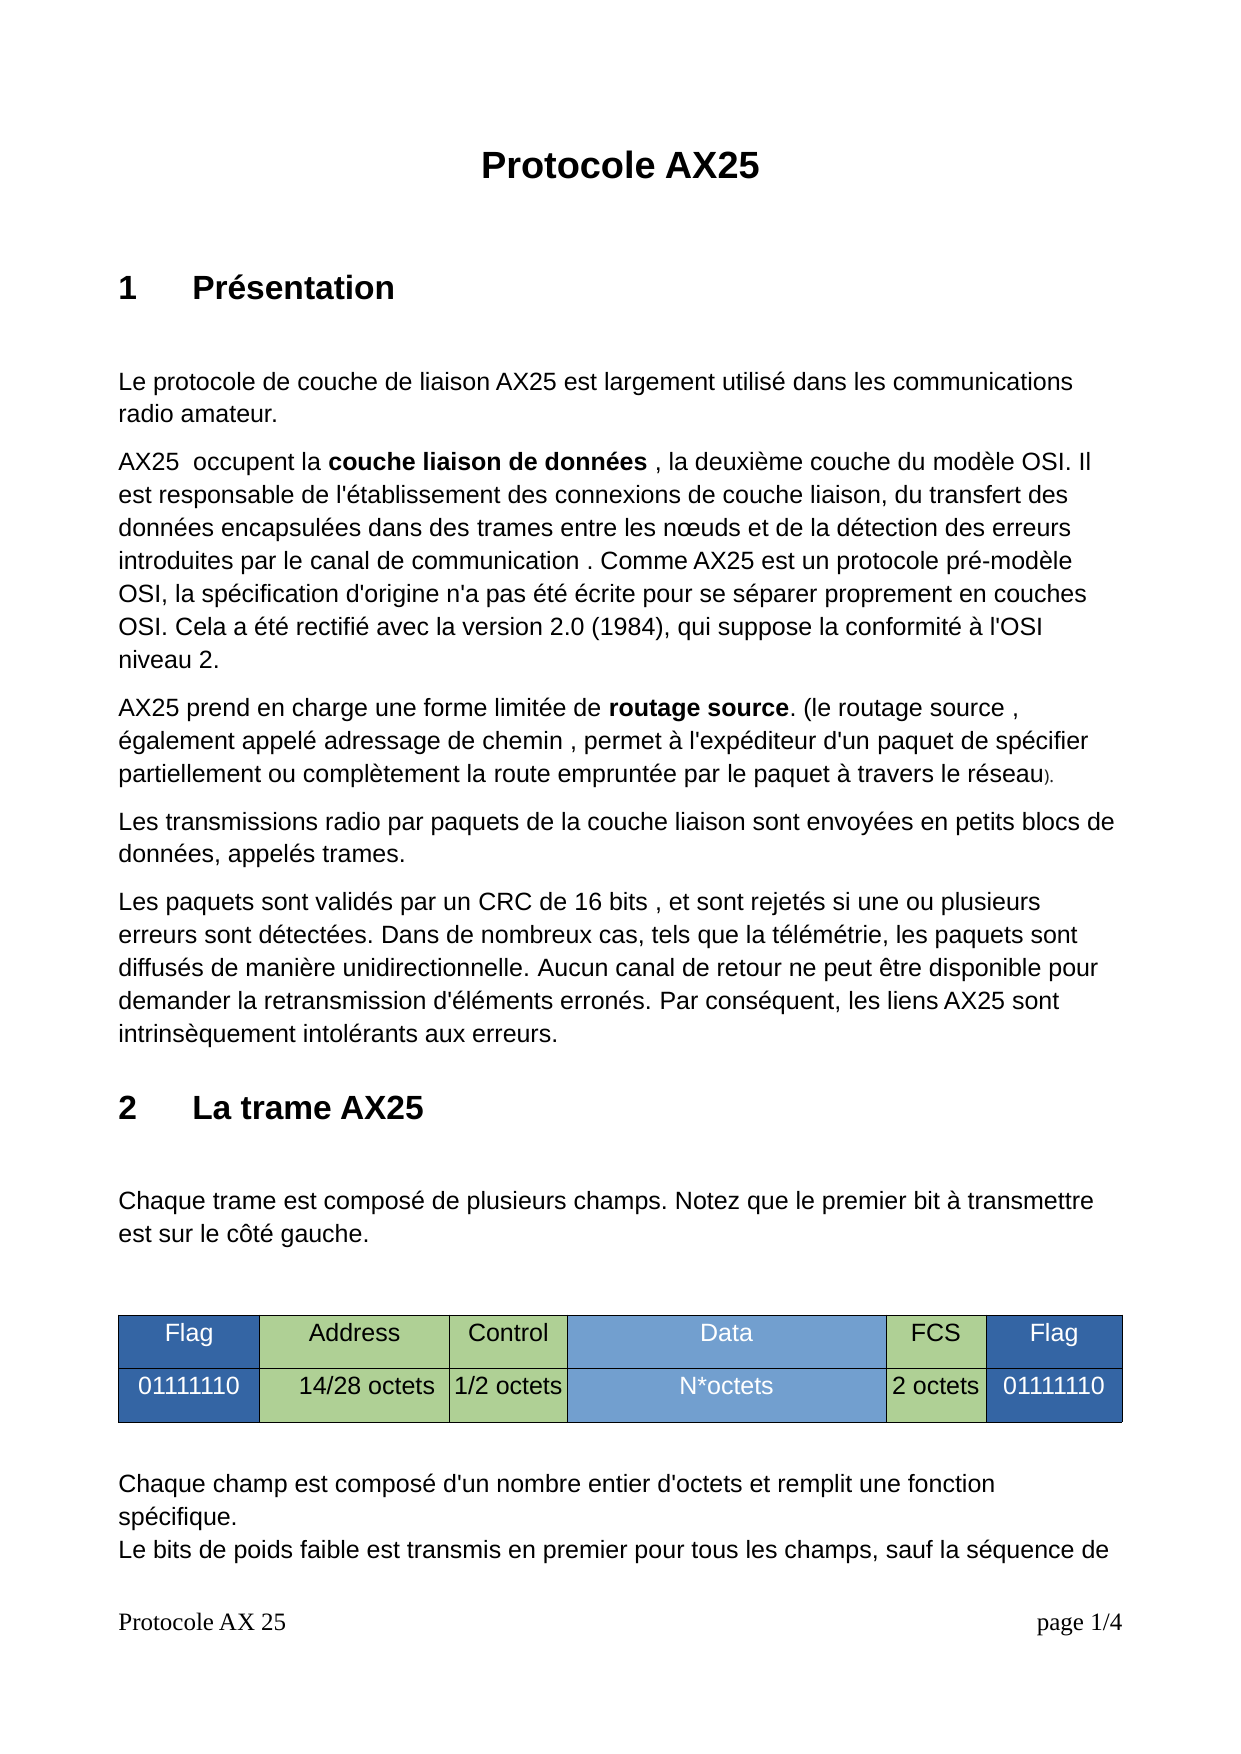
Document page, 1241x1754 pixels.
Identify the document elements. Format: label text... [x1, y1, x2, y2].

subtitle La trame AX25 [118, 1088, 1122, 1126]
table_header Flag [987, 1316, 1122, 1368]
text Chaque champ est composé d'un nombre entier d'octets et remplit une fonction spécifique. Le bits de poids faible est transmis en premier pour tous les champs, sauf la séquence de [118, 1469, 1122, 1564]
table_header Control [450, 1316, 567, 1368]
table_cell 14/28 octets [260, 1369, 449, 1422]
text Les transmissions radio par paquets de la couche liaison sont envoyées en petits blocs de données, appelés trames. [118, 806, 1122, 868]
table_cell 2 octets [887, 1369, 986, 1422]
table_header Flag [119, 1316, 259, 1368]
text Le protocole de couche de liaison AX25 est largement utilisé dans les communications radio amateur. [118, 366, 1122, 428]
text Les paquets sont validés par un CRC de 16 bits , et sont rejetés si une ou plusieurs erreurs sont détectées. Dans de nombreux cas, tels que la télémétrie, les paquets sont diffusés de manière unidirectionnelle. Aucun canal de retour ne peut être disponible pour demander la retransmission d'éléments erronés. Par conséquent, les liens AX25 sont intrinsèquement intolérants aux erreurs. [118, 887, 1122, 1048]
table_header FCS [887, 1316, 986, 1368]
subtitle Protocole AX25 [118, 143, 1122, 187]
table_cell N*octets [568, 1369, 886, 1422]
table_header Address [260, 1316, 449, 1368]
text AX25 prend en charge une forme limitée de routage source. (le routage source , également appelé adressage de chemin , permet à l'expéditeur d'un paquet de spécifier partiellement ou complètement la route empruntée par le paquet à travers le réseau). [118, 693, 1122, 788]
table_header Data [568, 1316, 886, 1368]
subtitle Présentation [118, 268, 1122, 306]
text Chaque trame est composé de plusieurs champs. Notez que le premier bit à transmettre est sur le côté gauche. [118, 1186, 1122, 1248]
table_cell 1/2 octets [450, 1369, 567, 1422]
table_cell 01111110 [987, 1369, 1122, 1422]
table_cell 01111110 [119, 1369, 259, 1422]
text AX25 occupent la couche liaison de données , la deuxième couche du modèle OSI. Il est responsable de l'établissement des connexions de couche liaison, du transfert des données encapsulées dans des trames entre les nœuds et de la détection des erreurs introduites par le canal de communication . Comme AX25 est un protocole pré-modèle OSI, la spécification d'origine n'a pas été écrite pour se séparer proprement en couches OSI. Cela a été rectifié avec la version 2.0 (1984), qui suppose la conformité à l'OSI niveau 2. [118, 447, 1122, 674]
